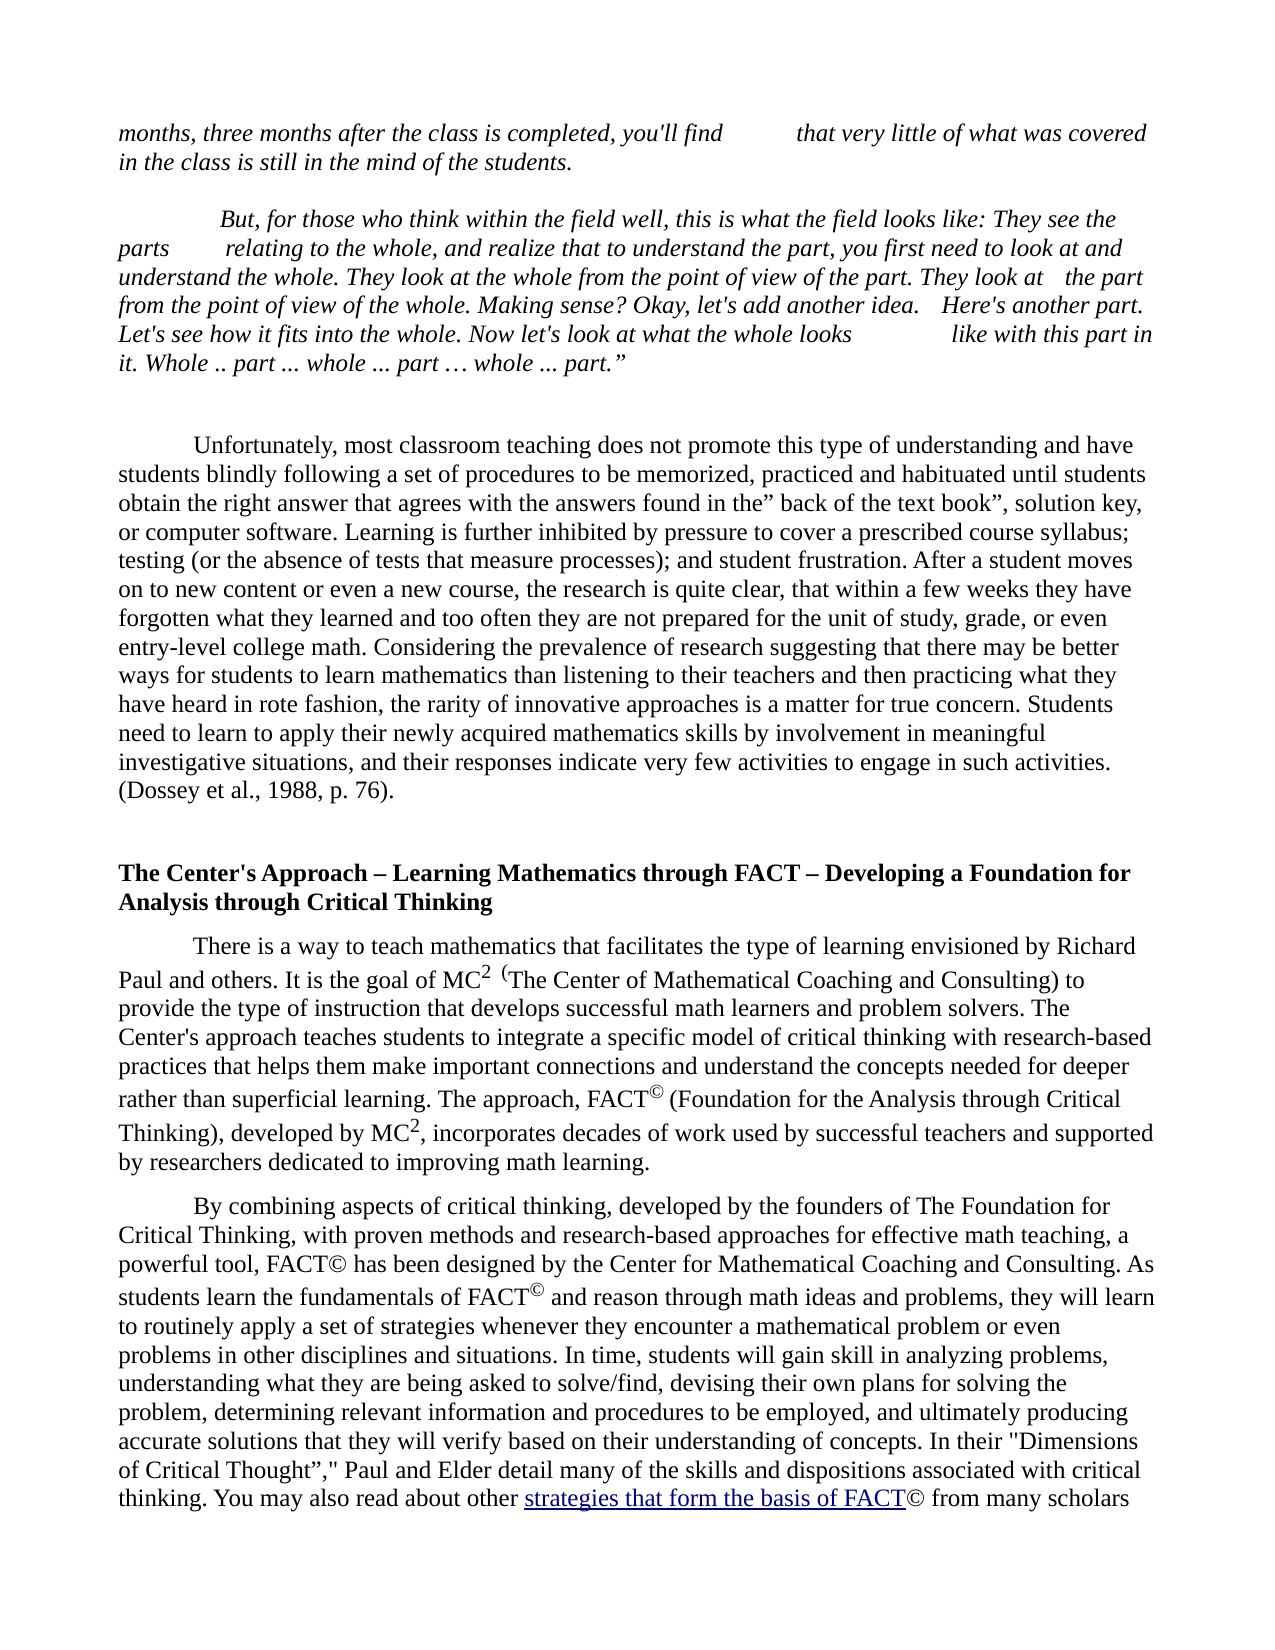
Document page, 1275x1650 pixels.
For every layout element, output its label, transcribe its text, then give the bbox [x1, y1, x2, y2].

text By combining aspects of critical thinking, developed by the founders of The Foundation for Critical Thinking, with proven methods and research-based approaches for effective math teaching, a powerful tool, FACT© has been designed by the Center for Mathematical Coaching and Consulting. As students learn the fundamentals of FACT© and reason through math ideas and problems, they will learn to routinely apply a set of strategies whenever they encounter a mathematical problem or even problems in other disciplines and situations. In time, students will gain skill in analyzing problems, understanding what they are being asked to solve/find, devising their own plans for solving the problem, determining relevant information and procedures to be employed, and ultimately producing accurate solutions that they will verify based on their understanding of concepts. In their "Dimensions of Critical Thought”," Paul and Elder detail many of the skills and dispositions associated with critical thinking. You may also read about other strategies that form the basis of FACT© from many scholars [118, 1191, 1157, 1512]
text The Center's Approach – Learning Mathematics through FACT – Developing a Foundation for Analysis through Critical Thinking [118, 858, 1157, 916]
text Unfortunately, most classroom teaching does not promote this type of understanding and have students blindly following a set of procedures to be memorized, practiced and habituated until students obtain the right answer that agrees with the answers found in the” back of the text book”, solution key, or computer software. Learning is further inhibited by pressure to cover a prescribed course syllabus; testing (or the absence of tests that measure processes); and student frustration. After a student moves on to new content or even a new course, the research is quite clear, that within a few weeks they have forgotten what they learned and too often they are not prepared for the unit of study, grade, or even entry-level college math. Considering the prevalence of research suggesting that there may be better ways for students to learn mathematics than listening to their teachers and then practicing what they have heard in rote fashion, the rarity of innovative approaches is a matter for true concern. Students need to learn to apply their newly acquired mathematics skills by involvement in meaningful investigative situations, and their responses indicate very few activities to engage in such activities. (Dossey et al., 1988, p. 76). [118, 431, 1157, 804]
text months, three months after the class is completed, you'll find that very little of what was covered in the class is still in the mind of the students. But, for those who think within the field well, this is what the field looks like: They see the parts relating to the whole, and realize that to understand the part, you first need to look at and understand the whole. They look at the whole from the point of view of the part. They look at the part from the point of view of the whole. Making sense? Okay, let's add another idea. Here's another part. Let's see how it fits into the whole. Now let's look at what the whole looks like with this part in it. Whole .. part ... whole ... part … whole ... part.” [118, 118, 1157, 377]
text There is a way to teach mathematics that facilitates the type of learning envisioned by Richard Paul and others. It is the goal of MC2 (The Center of Mathematical Coaching and Consulting) to provide the type of instruction that develops successful math learners and problem solvers. The Center's approach teaches students to integrate a specific model of critical thinking with research-based practices that helps them make important connections and understand the concepts needed for deeper rather than superficial learning. The approach, FACT© (Foundation for the Analysis through Critical Thinking), developed by MC2, incorporates decades of work used by successful teachers and supported by researchers dedicated to improving math learning. [118, 931, 1157, 1176]
